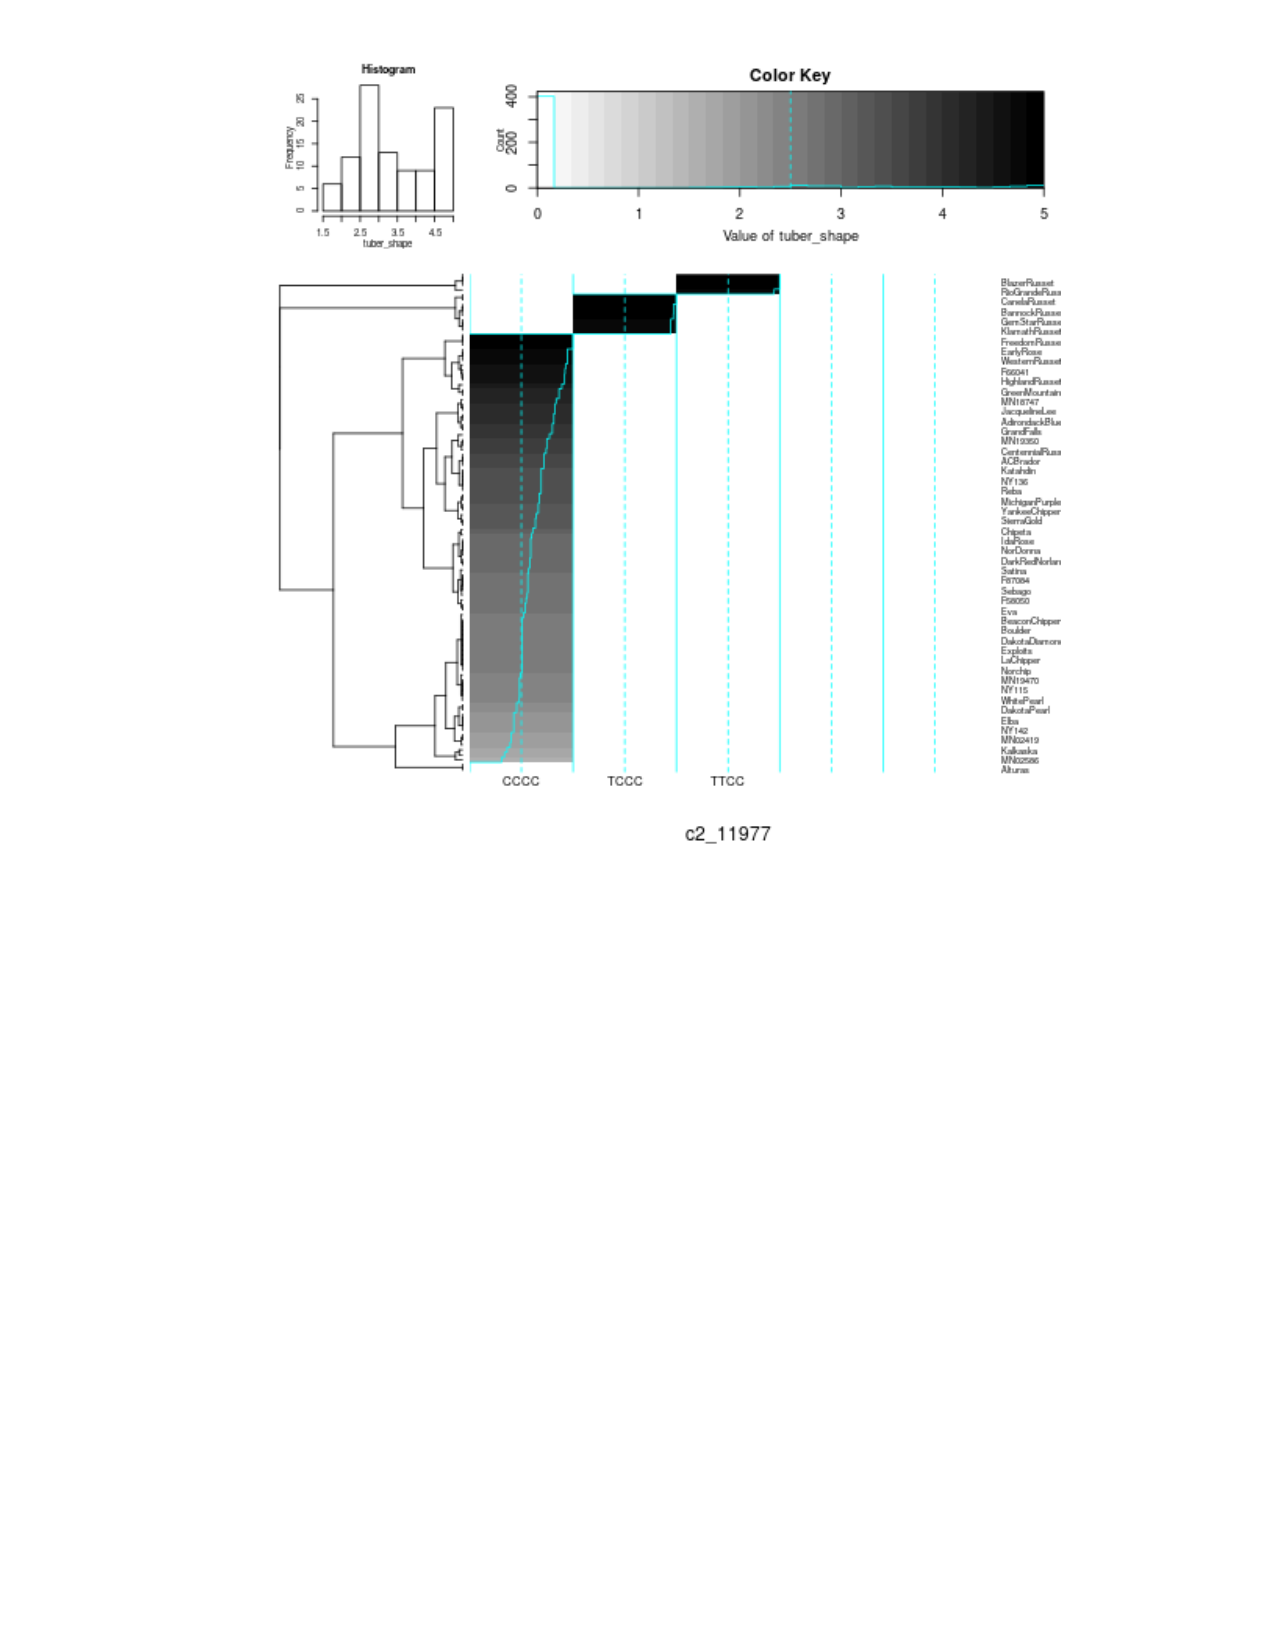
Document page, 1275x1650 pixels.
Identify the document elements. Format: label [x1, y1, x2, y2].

picture [273, 59, 1061, 847]
